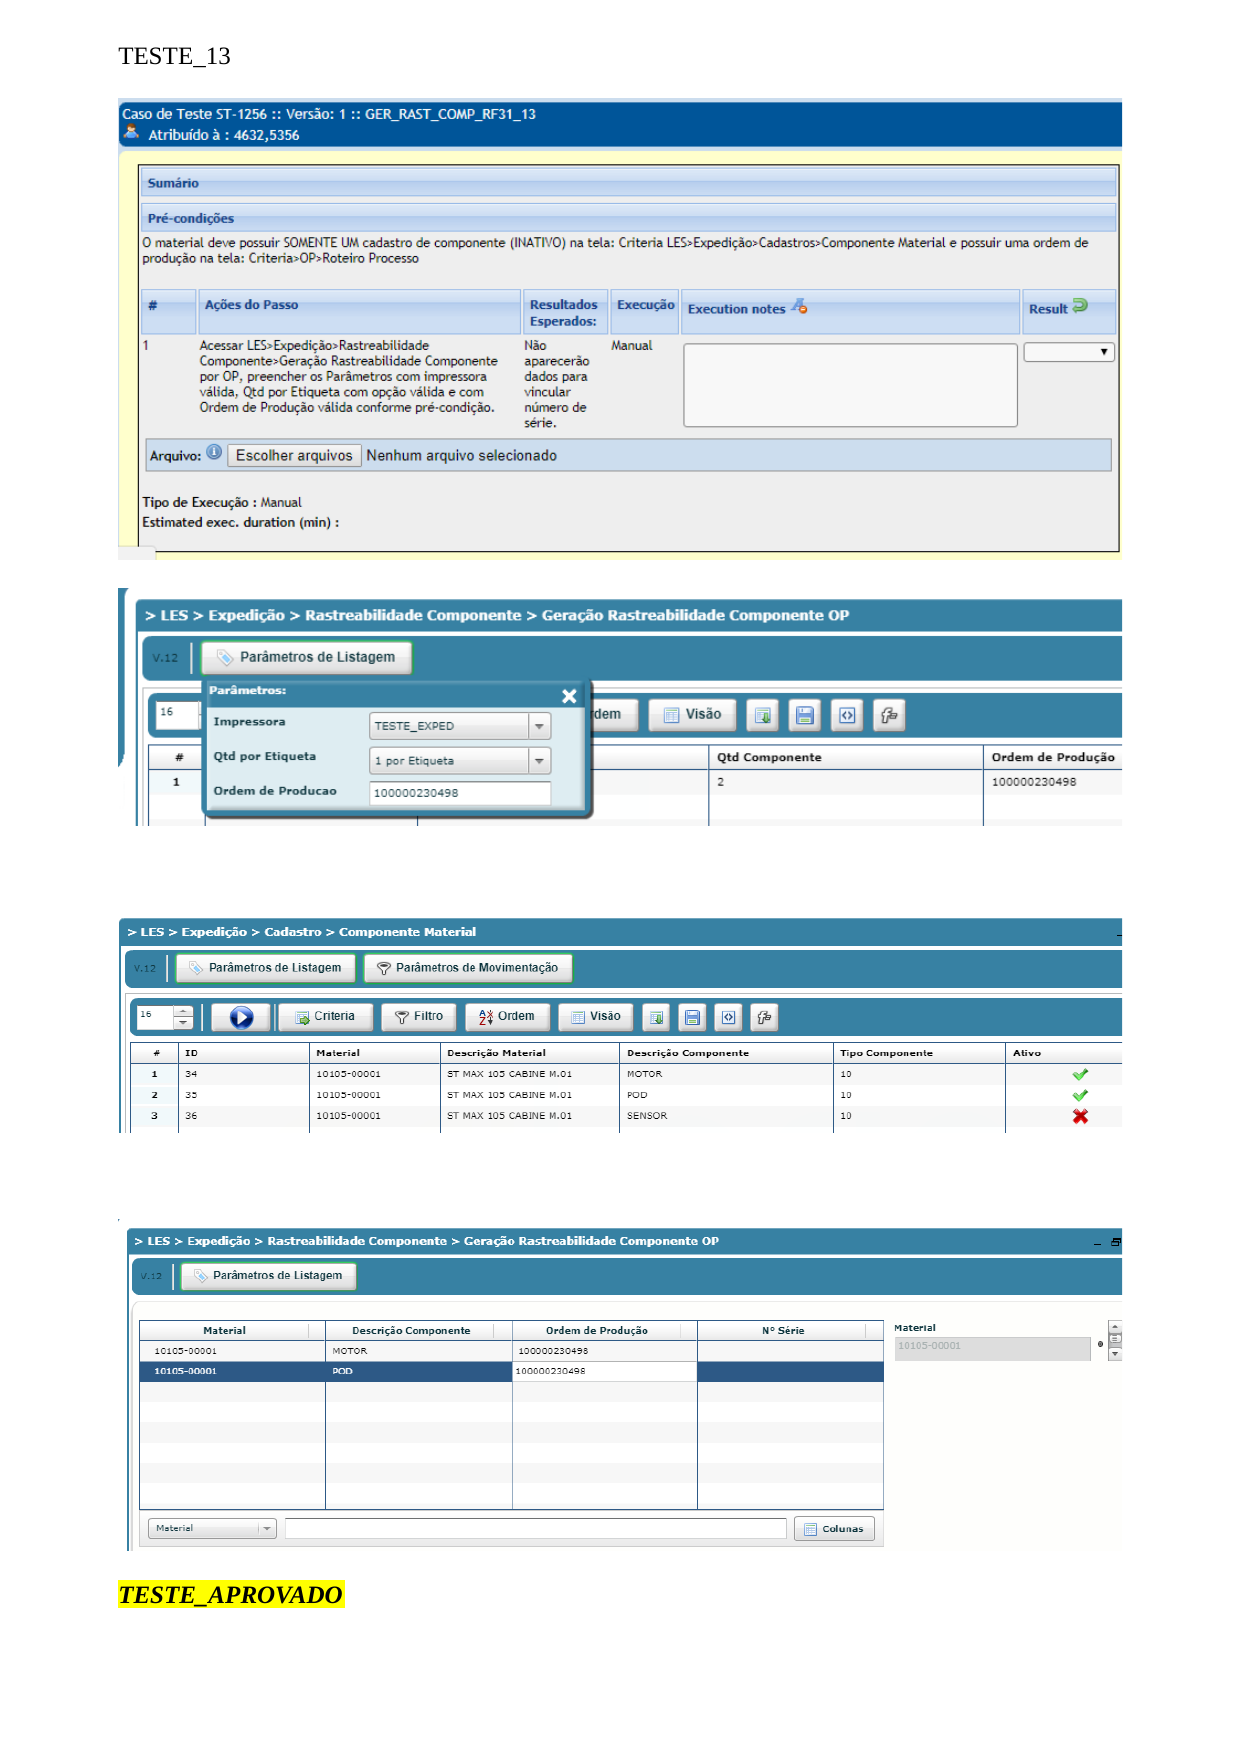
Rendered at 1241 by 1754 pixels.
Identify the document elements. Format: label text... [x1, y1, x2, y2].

text TESTE_13 [118, 41, 1122, 70]
picture [118, 911, 1123, 1133]
picture [118, 588, 1123, 826]
picture [118, 1219, 1123, 1551]
picture [118, 98, 1123, 560]
text TESTE_APROVADO [118, 1580, 1122, 1608]
